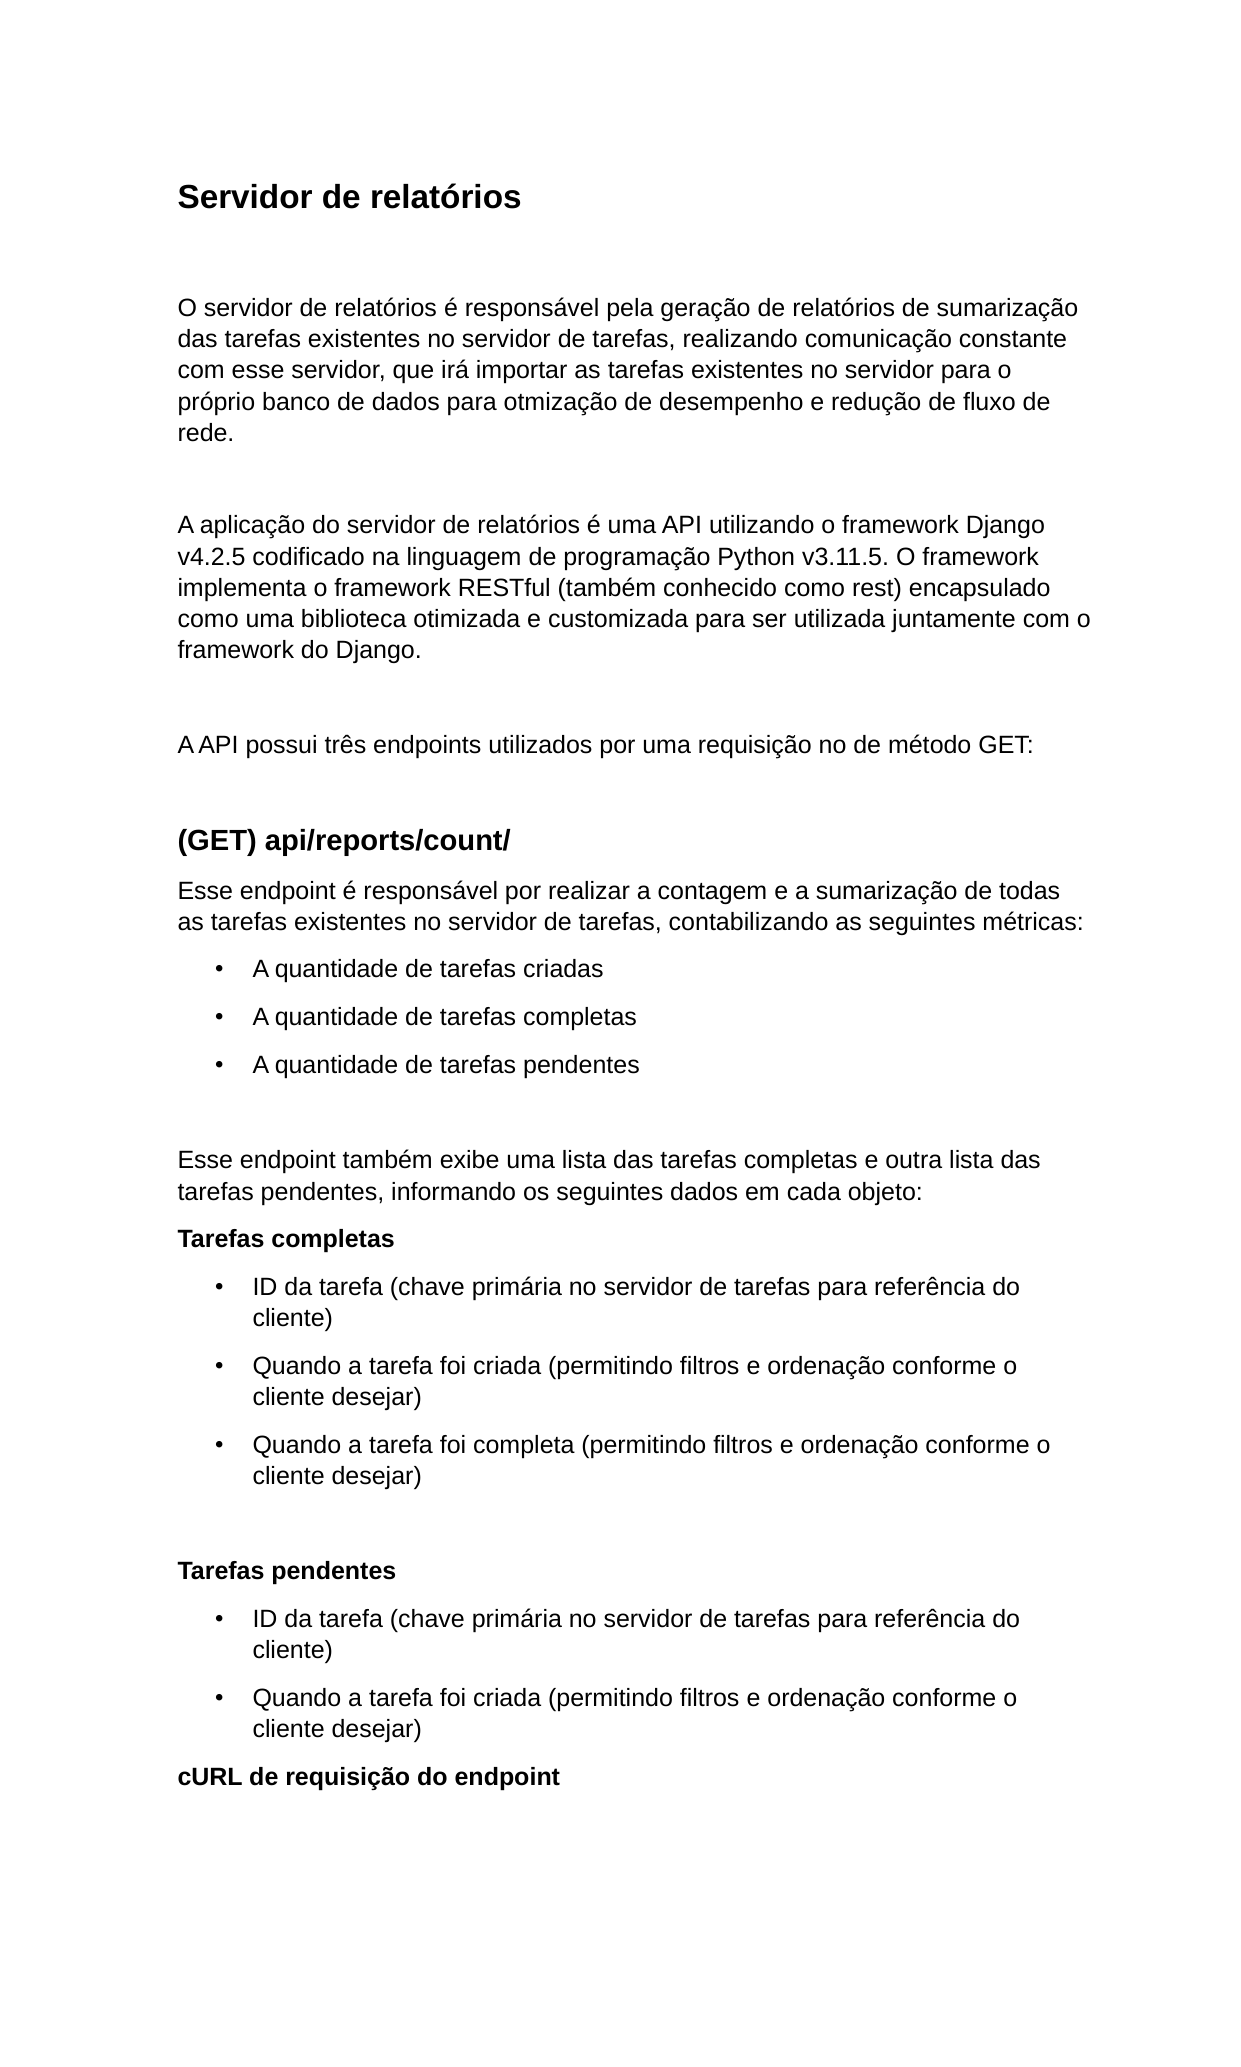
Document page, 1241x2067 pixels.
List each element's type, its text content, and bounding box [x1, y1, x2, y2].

text (GET) api/reports/count/ [177, 823, 1093, 856]
text Servidor de relatórios [177, 177, 1093, 216]
list ID da tarefa (chave primária no servidor de tarefas para referência do cliente) [215, 1272, 1093, 1332]
list Quando a tarefa foi criada (permitindo filtros e ordenação conforme o cliente desejar) [215, 1683, 1093, 1743]
list A quantidade de tarefas pendentes [215, 1050, 1093, 1079]
text Esse endpoint também exibe uma lista das tarefas completas e outra lista das tarefas pendentes, informando os seguintes dados em cada objeto: [177, 1146, 1093, 1205]
text O servidor de relatórios é responsável pela geração de relatórios de sumarização das tarefas existentes no servidor de tarefas, realizando comunicação constante com esse servidor, que irá importar as tarefas existentes no servidor para o próprio banco de dados para otmização de desempenho e redução de fluxo de rede. [177, 293, 1093, 446]
list Quando a tarefa foi completa (permitindo filtros e ordenação conforme o cliente desejar) [215, 1430, 1093, 1489]
text Tarefas completas [177, 1224, 1093, 1253]
list A quantidade de tarefas completas [215, 1002, 1093, 1031]
text cURL de requisição do endpoint [177, 1762, 1093, 1790]
list Quando a tarefa foi criada (permitindo filtros e ordenação conforme o cliente desejar) [215, 1351, 1093, 1411]
text Esse endpoint é responsável por realizar a contagem e a sumarização de todas as tarefas existentes no servidor de tarefas, contabilizando as seguintes métricas: [177, 876, 1093, 935]
text A API possui três endpoints utilizados por uma requisição no de método GET: [177, 730, 1093, 759]
list ID da tarefa (chave primária no servidor de tarefas para referência do cliente) [215, 1604, 1093, 1664]
text A aplicação do servidor de relatórios é uma API utilizando o framework Django v4.2.5 codificado na linguagem de programação Python v3.11.5. O framework implementa o framework RESTful (também conhecido como rest) encapsulado como uma biblioteca otimizada e customizada para ser utilizada juntamente com o framework do Django. [177, 510, 1093, 663]
list A quantidade de tarefas criadas [215, 954, 1093, 983]
text Tarefas pendentes [177, 1556, 1093, 1585]
